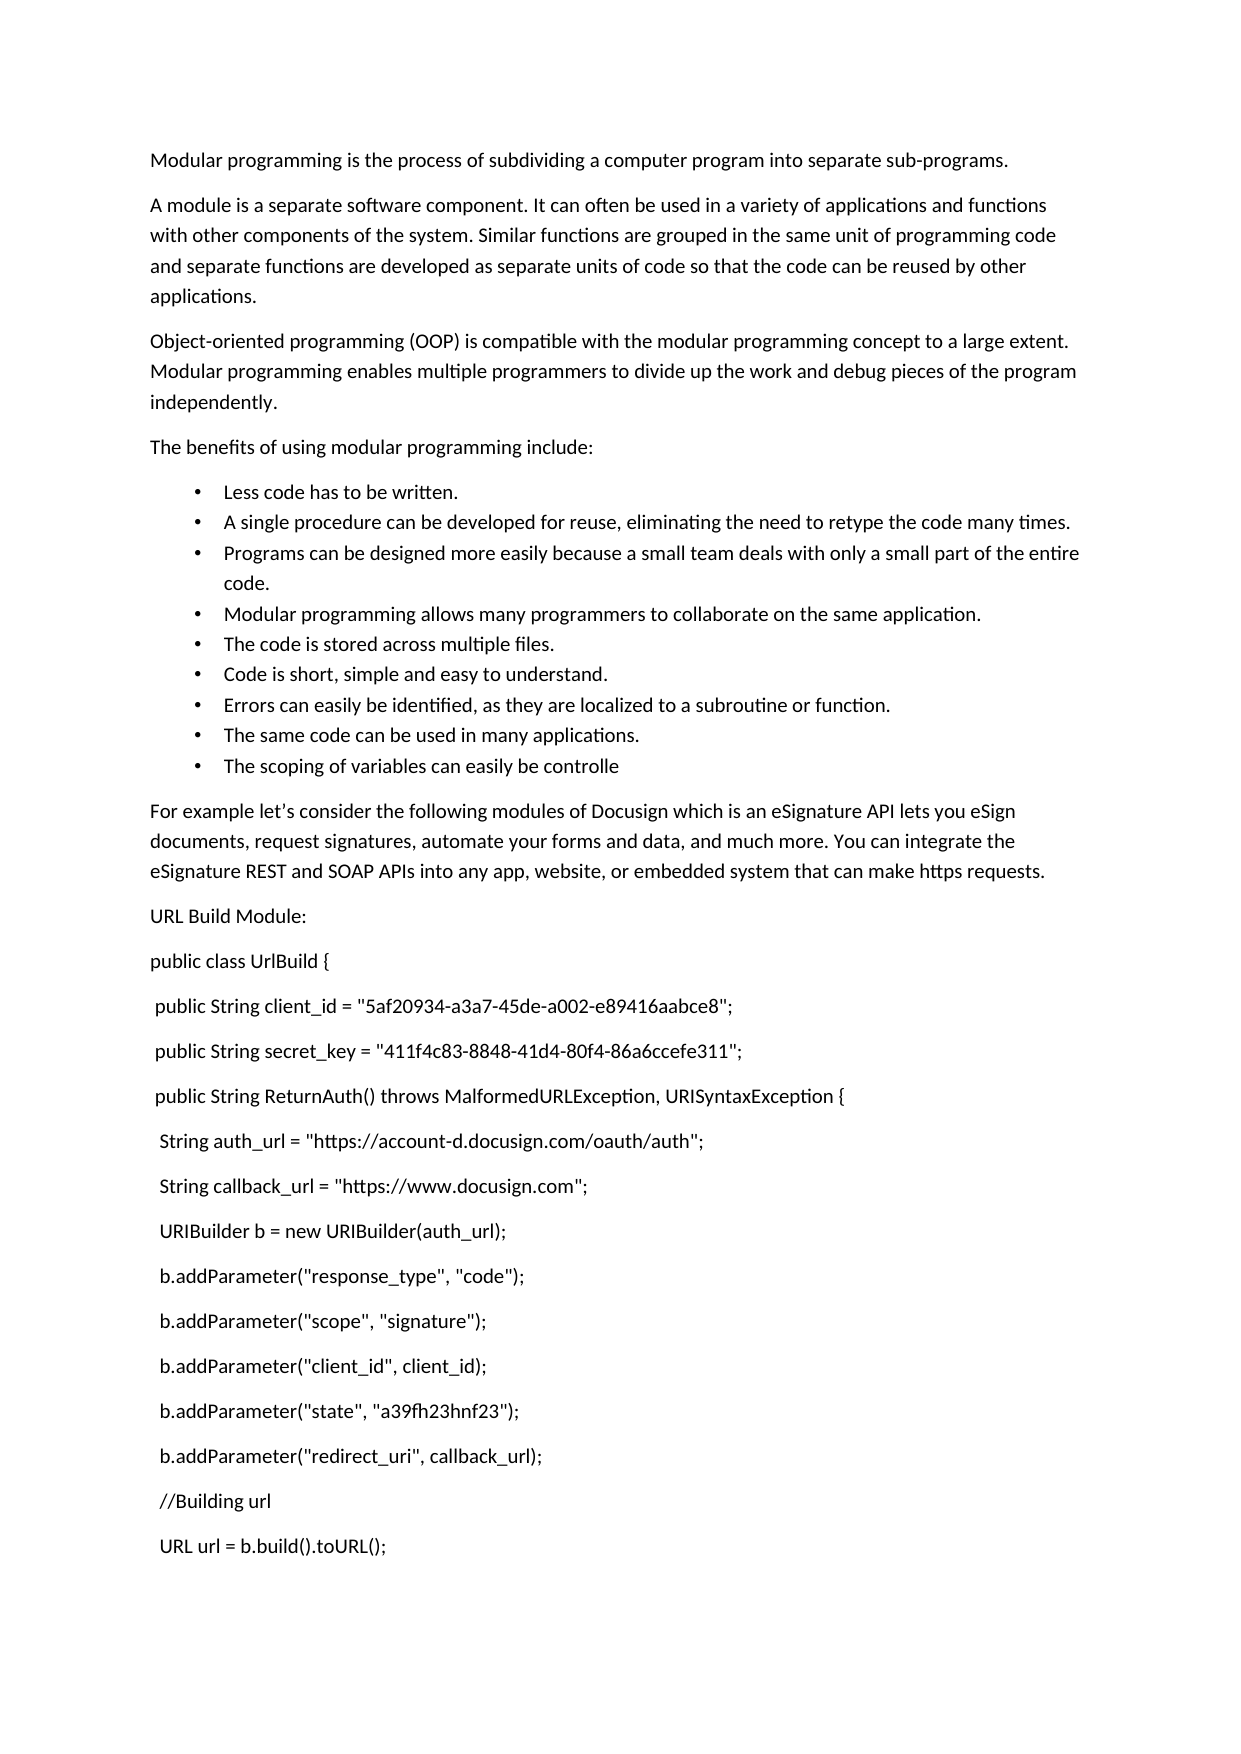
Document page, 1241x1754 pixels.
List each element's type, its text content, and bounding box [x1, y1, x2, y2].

list Code is short, simple and easy to understand. [194, 662, 1090, 687]
text For example let’s consider the following modules of Docusign which is an eSignature API lets you eSign documents, request signatures, automate your forms and data, and much more. You can integrate the eSignature REST and SOAP APIs into any app, website, or embedded system that can make https requests. [150, 798, 1090, 884]
text URL url = b.build().toURL(); [150, 1534, 1090, 1559]
text public class UrlBuild { [150, 949, 1090, 974]
text b.addParameter("client_id", client_id); [150, 1354, 1090, 1379]
list The scoping of variables can easily be controlle [194, 753, 1090, 778]
text //Building url [150, 1489, 1090, 1514]
text String callback_url = "https://www.docusign.com"; [150, 1174, 1090, 1199]
list Less code has to be written. [194, 479, 1090, 504]
list The same code can be used in many applications. [194, 722, 1090, 748]
text public String ReturnAuth() throws MalformedURLException, URISyntaxException { [150, 1084, 1090, 1109]
list The code is stored across multiple files. [194, 631, 1090, 657]
text Modular programming is the process of subdividing a computer program into separate sub-programs. [150, 147, 1090, 172]
list Modular programming allows many programmers to collaborate on the same application. [194, 601, 1090, 626]
text public String client_id = "5af20934-a3a7-45de-a002-e89416aabce8"; [150, 994, 1090, 1019]
text b.addParameter("response_type", "code"); [150, 1264, 1090, 1289]
text String auth_url = "https://account-d.docusign.com/oauth/auth"; [150, 1129, 1090, 1154]
text A module is a separate software component. It can often be used in a variety of applications and functions with other components of the system. Similar functions are grouped in the same unit of programming code and separate functions are developed as separate units of code so that the code can be reused by other applications. [150, 192, 1090, 309]
text The benefits of using modular programming include: [150, 434, 1090, 459]
list A single procedure can be developed for reuse, eliminating the need to retype the code many times. [194, 509, 1090, 535]
text public String secret_key = "411f4c83-8848-41d4-80f4-86a6ccefe311"; [150, 1039, 1090, 1064]
text URL Build Module: [150, 904, 1090, 929]
text b.addParameter("redirect_uri", callback_url); [150, 1444, 1090, 1469]
text Object-oriented programming (OOP) is compatible with the modular programming concept to a large extent. Modular programming enables multiple programmers to divide up the work and debug pieces of the program independently. [150, 328, 1090, 414]
text URIBuilder b = new URIBuilder(auth_url); [150, 1219, 1090, 1244]
list Errors can easily be identified, as they are localized to a subroutine or function. [194, 692, 1090, 717]
list Programs can be designed more easily because a small team deals with only a small part of the entire code. [194, 540, 1090, 596]
text b.addParameter("state", "a39fh23hnf23"); [150, 1399, 1090, 1424]
text b.addParameter("scope", "signature"); [150, 1309, 1090, 1334]
